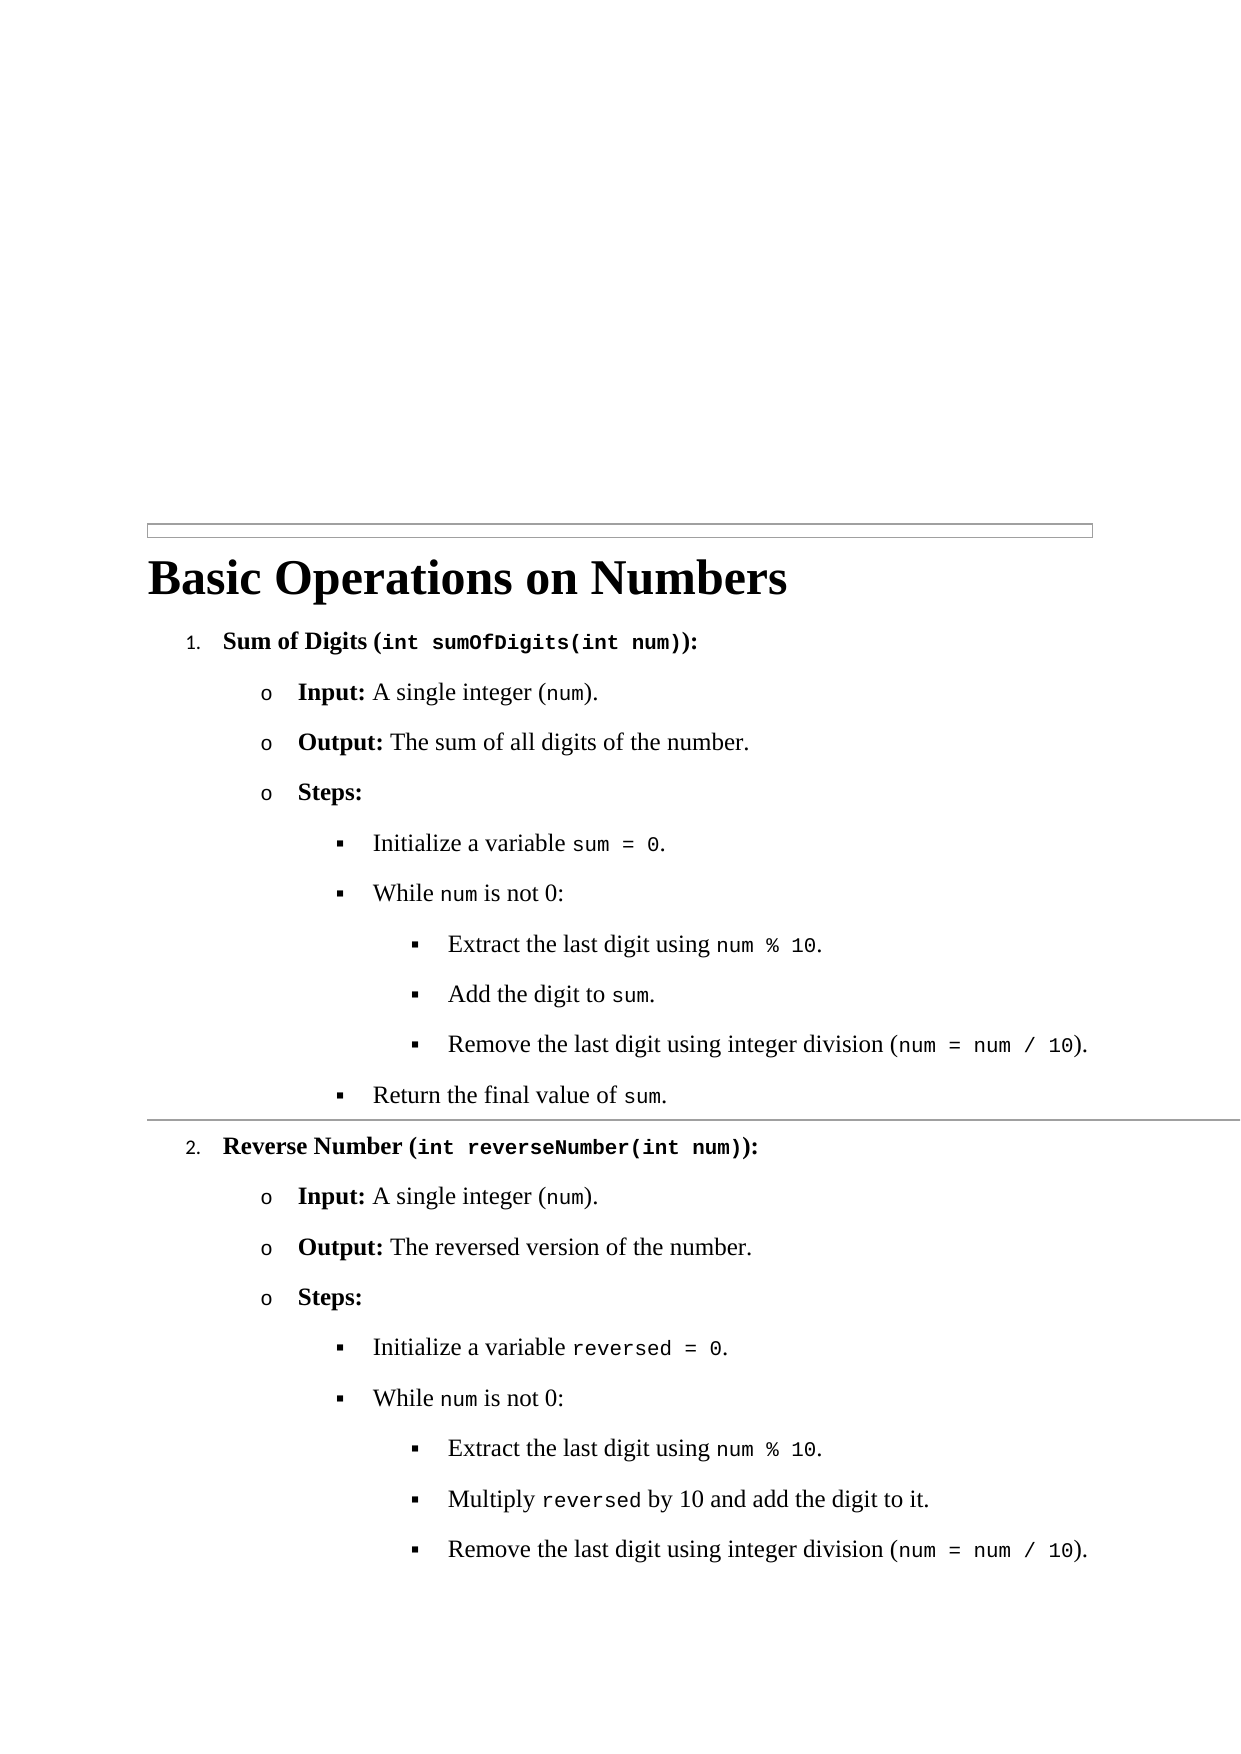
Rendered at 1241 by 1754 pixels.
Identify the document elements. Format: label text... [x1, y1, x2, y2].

subtitle Basic Operations on Numbers [148, 548, 1093, 605]
list Input: A single integer (num). [260, 677, 1093, 706]
list Extract the last digit using num % 10. [410, 1433, 1093, 1463]
list Steps: [260, 777, 1093, 807]
list Output: The reversed version of the number. [260, 1232, 1093, 1261]
list Extract the last digit using num % 10. [410, 929, 1093, 958]
list Remove the last digit using integer division (num = num / 10). [410, 1029, 1093, 1059]
list B4. [185, 409, 1093, 448]
list While num is not 0: [335, 878, 1093, 908]
list Reverse Number (int reverseNumber(int num)): [185, 1131, 1093, 1160]
list Loubar Maroua. [185, 344, 1093, 383]
list Sum of Digits (int sumOfDigits(int num)): [185, 626, 1093, 656]
list While num is not 0: [335, 1383, 1093, 1412]
list Remove the last digit using integer division (num = num / 10). [410, 1534, 1093, 1564]
list Initialize a variable sum = 0. [335, 828, 1093, 857]
list Initialize a variable reversed = 0. [335, 1332, 1093, 1362]
list Add the digit to sum. [410, 979, 1093, 1009]
list Multiply reversed by 10 and add the digit to it. [410, 1484, 1093, 1513]
list Steps: [260, 1282, 1093, 1312]
list Input: A single integer (num). [260, 1181, 1093, 1211]
list Output: The sum of all digits of the number. [260, 727, 1093, 757]
list Return the final value of sum. [335, 1080, 1093, 1109]
